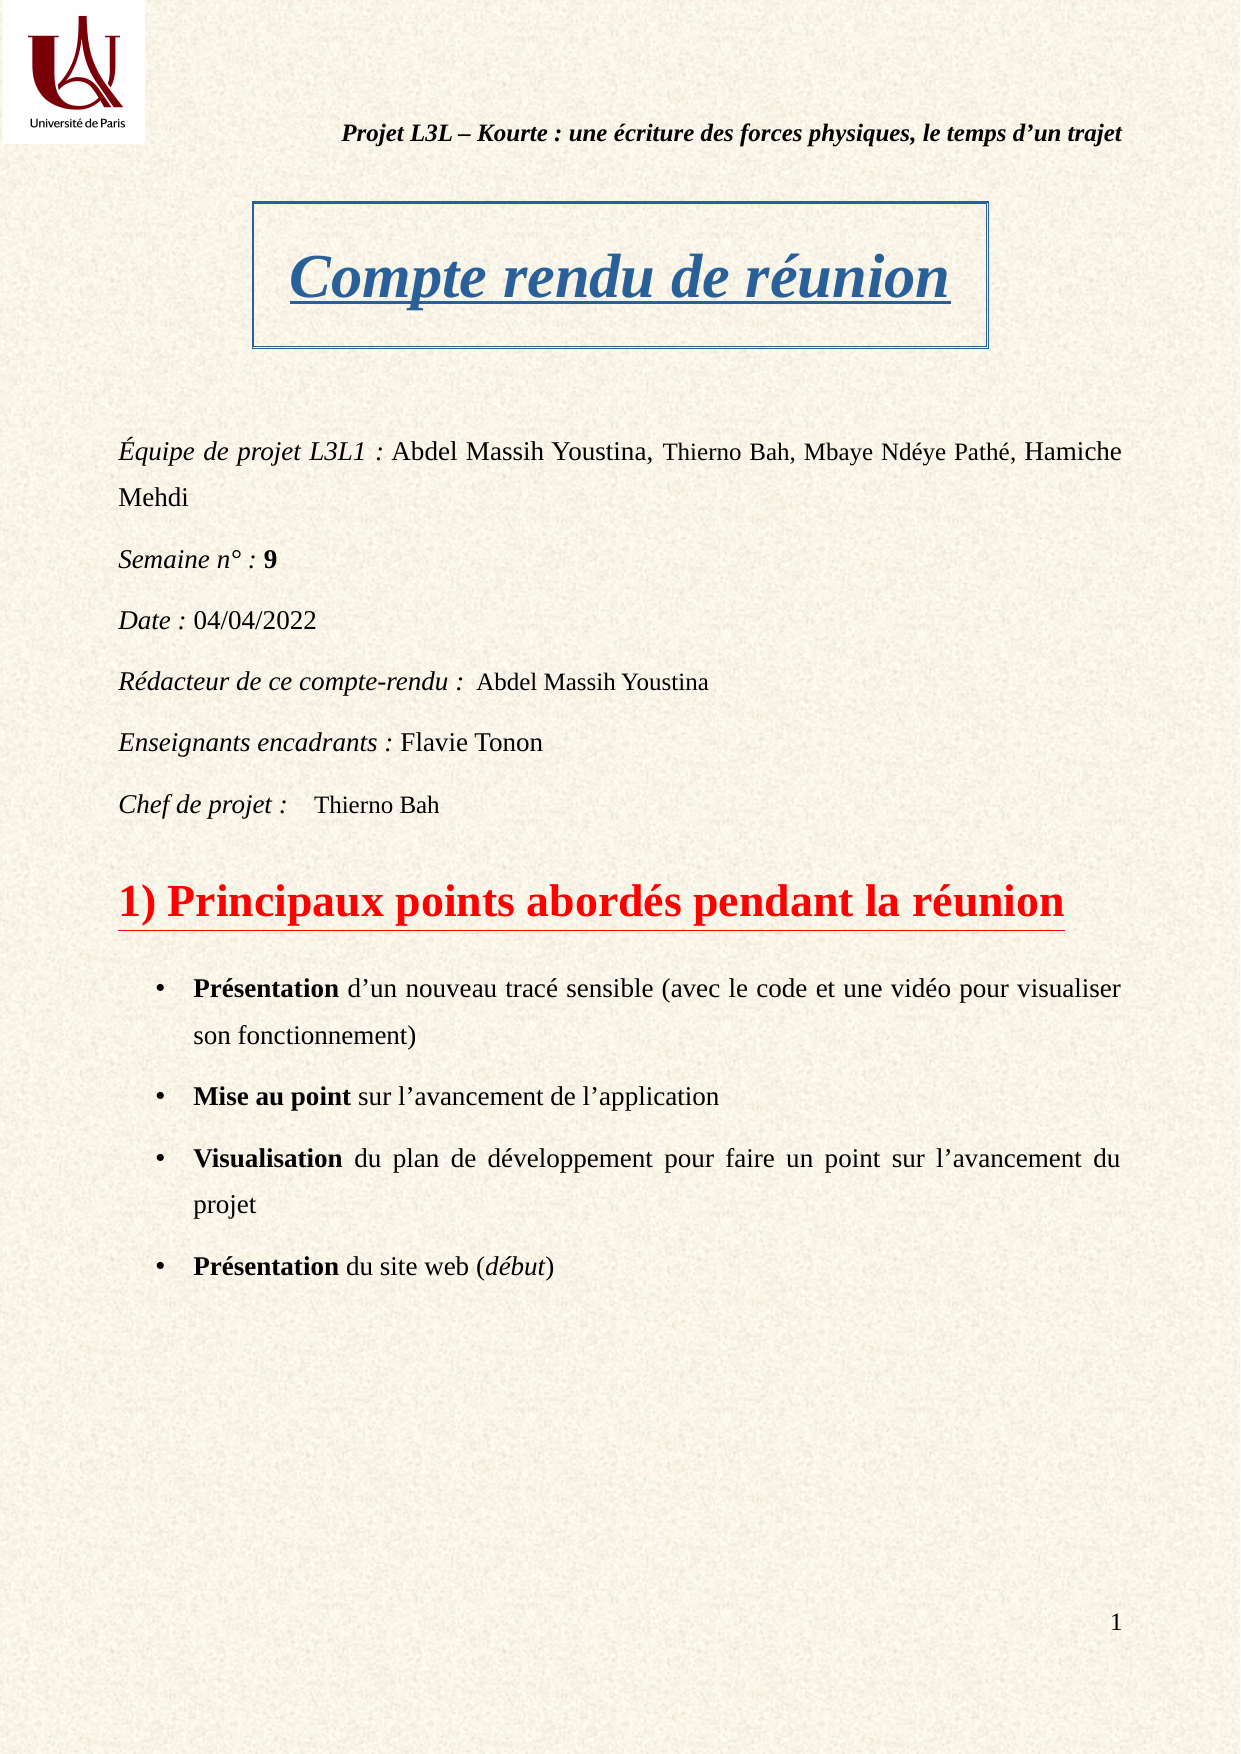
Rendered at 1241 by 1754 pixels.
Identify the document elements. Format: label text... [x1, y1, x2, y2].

text Semaine n° : 9 [118, 543, 1122, 574]
text Rédacteur de ce compte-rendu : Abdel Massih Youstina [118, 665, 1122, 696]
text Équipe de projet L3L1 : Abdel Massih Youstina, Thierno Bah, Mbaye Ndéye Pathé, Hamiche Mehdi [118, 435, 1122, 513]
title Compte rendu de réunion [254, 204, 986, 346]
subtitle 1) Principaux points abordés pendant la réunion [118, 874, 1122, 931]
text Date : 04/04/2022 [118, 604, 1122, 635]
list Mise au point sur l’avancement de l’application [156, 1080, 1122, 1112]
list Présentation d’un nouveau tracé sensible (avec le code et une vidéo pour visualiser son fonctionnement) [156, 972, 1122, 1050]
text Enseignants encadrants : Flavie Tonon [118, 727, 1122, 758]
text Chef de projet : Thierno Bah [118, 788, 1122, 819]
title [989, 201, 1122, 349]
title [118, 201, 252, 349]
picture [0, 0, 1241, 1754]
list Présentation du site web (début) [156, 1250, 1122, 1281]
list Visualisation du plan de développement pour faire un point sur l’avancement du projet [156, 1142, 1122, 1220]
